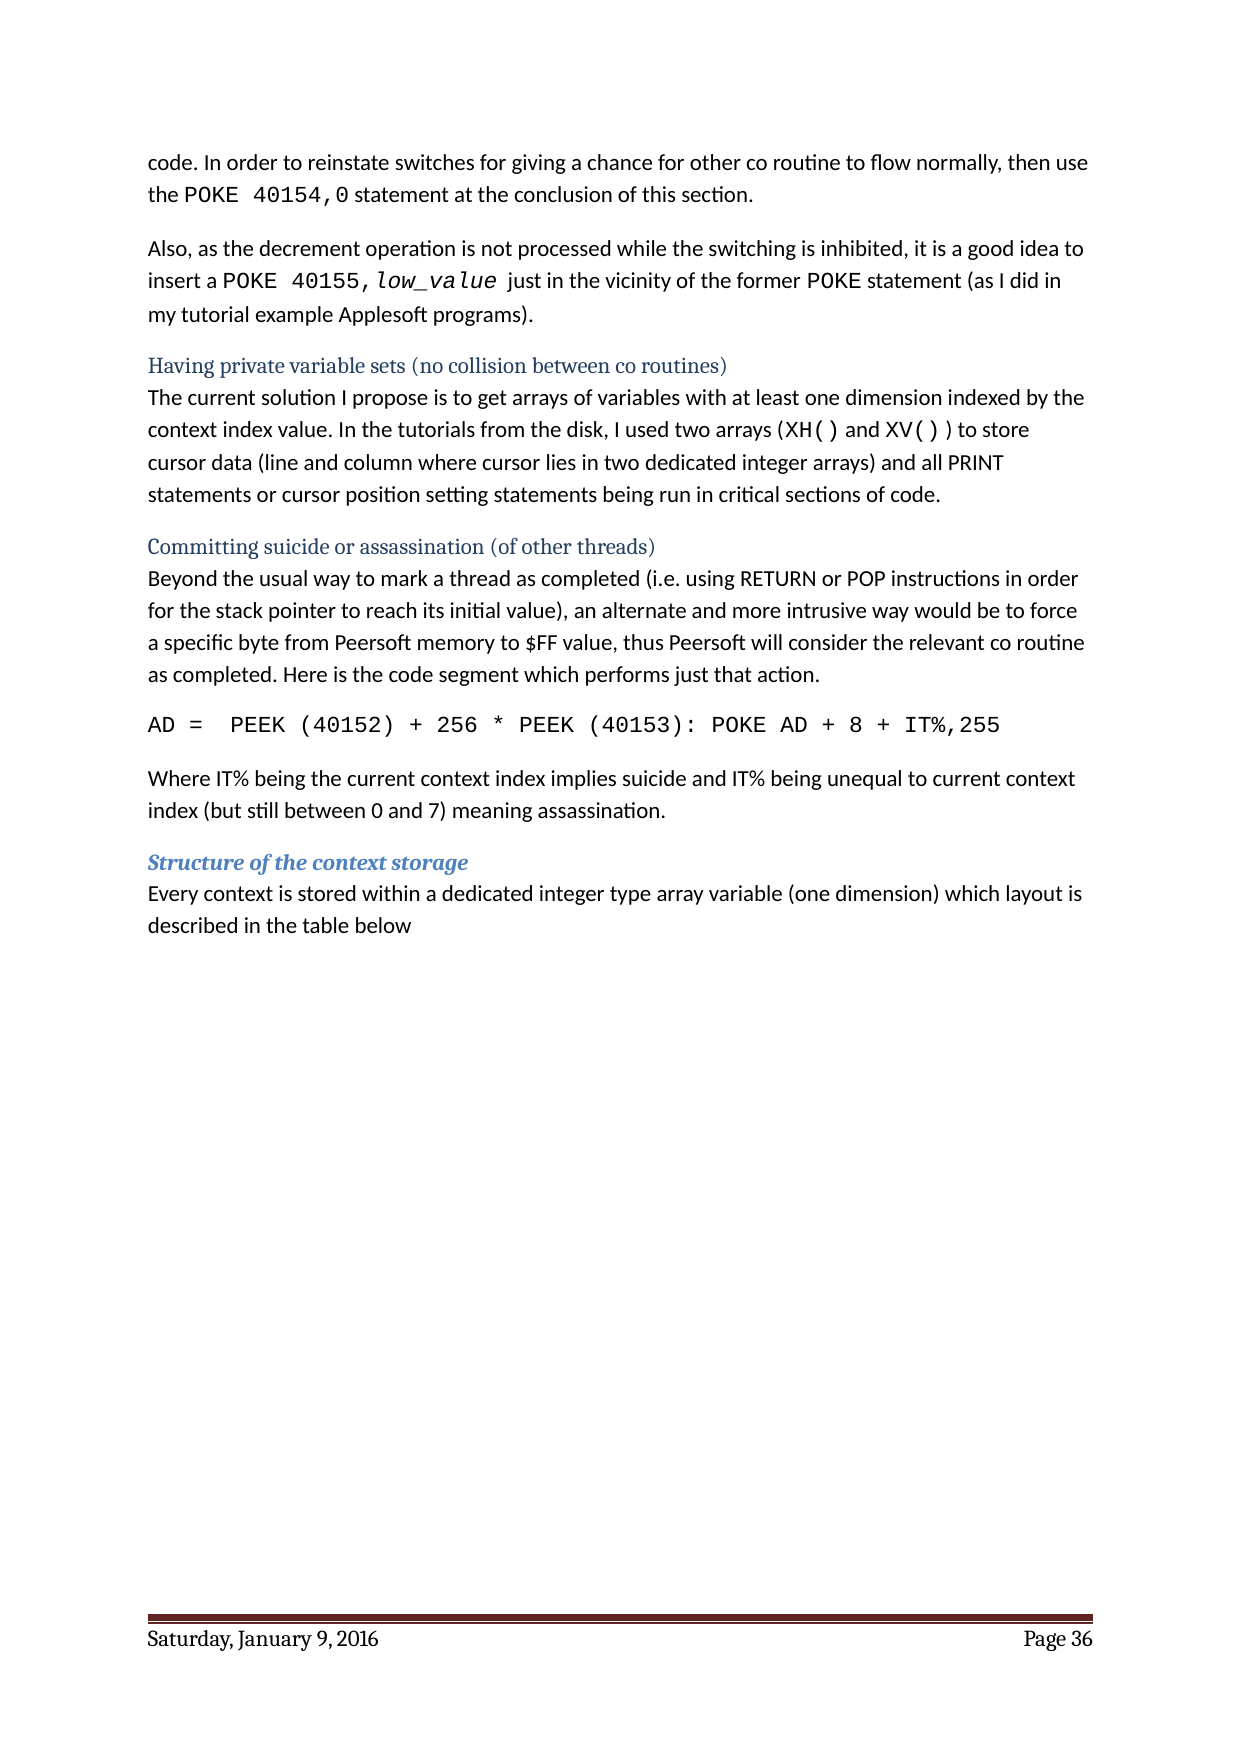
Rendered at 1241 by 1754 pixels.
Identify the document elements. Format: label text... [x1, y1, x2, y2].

text Where IT% being the current context index implies suicide and IT% being unequal to current context index (but still between 0 and 7) meaning assassination. [148, 764, 1093, 824]
text code. In order to reinstate switches for giving a chance for other co routine to flow normally, then use the POKE 40154,0 statement at the conclusion of this section. [148, 148, 1093, 209]
text Beyond the usual way to mark a thread as completed (i.e. using RETURN or POP instructions in order for the stack pointer to reach its initial value), an alternate and more intrusive way would be to force a specific byte from Peersoft memory to $FF value, thus Peersoft will consider the relevant co routine as completed. Here is the code segment which performs just that action. [148, 564, 1093, 688]
text Every context is stored within a dedicated integer type array variable (one dimension) which layout is described in the table below [148, 879, 1093, 940]
subtitle Committing suicide or assassination (of other threads) [148, 534, 1093, 560]
text AD = PEEK (40152) + 256 * PEEK (40153): POKE AD + 8 + IT%,255 [148, 713, 1093, 739]
text The current solution I propose is to get arrays of variables with at least one dimension indexed by the context index value. In the tutorials from the disk, I used two arrays (XH() and XV() ) to store cursor data (line and column where cursor lies in two dedicated integer arrays) and all PRINT statements or cursor position setting statements being run in critical sections of code. [148, 383, 1093, 509]
subtitle Having private variable sets (no collision between co routines) [148, 353, 1093, 379]
text Also, as the decrement operation is not processed while the switching is inhibited, it is a good idea to insert a POKE 40155,low_value just in the vicinity of the former POKE statement (as I did in my tutorial example Applesoft programs). [148, 234, 1093, 328]
subtitle Structure of the context storage [148, 849, 1093, 876]
